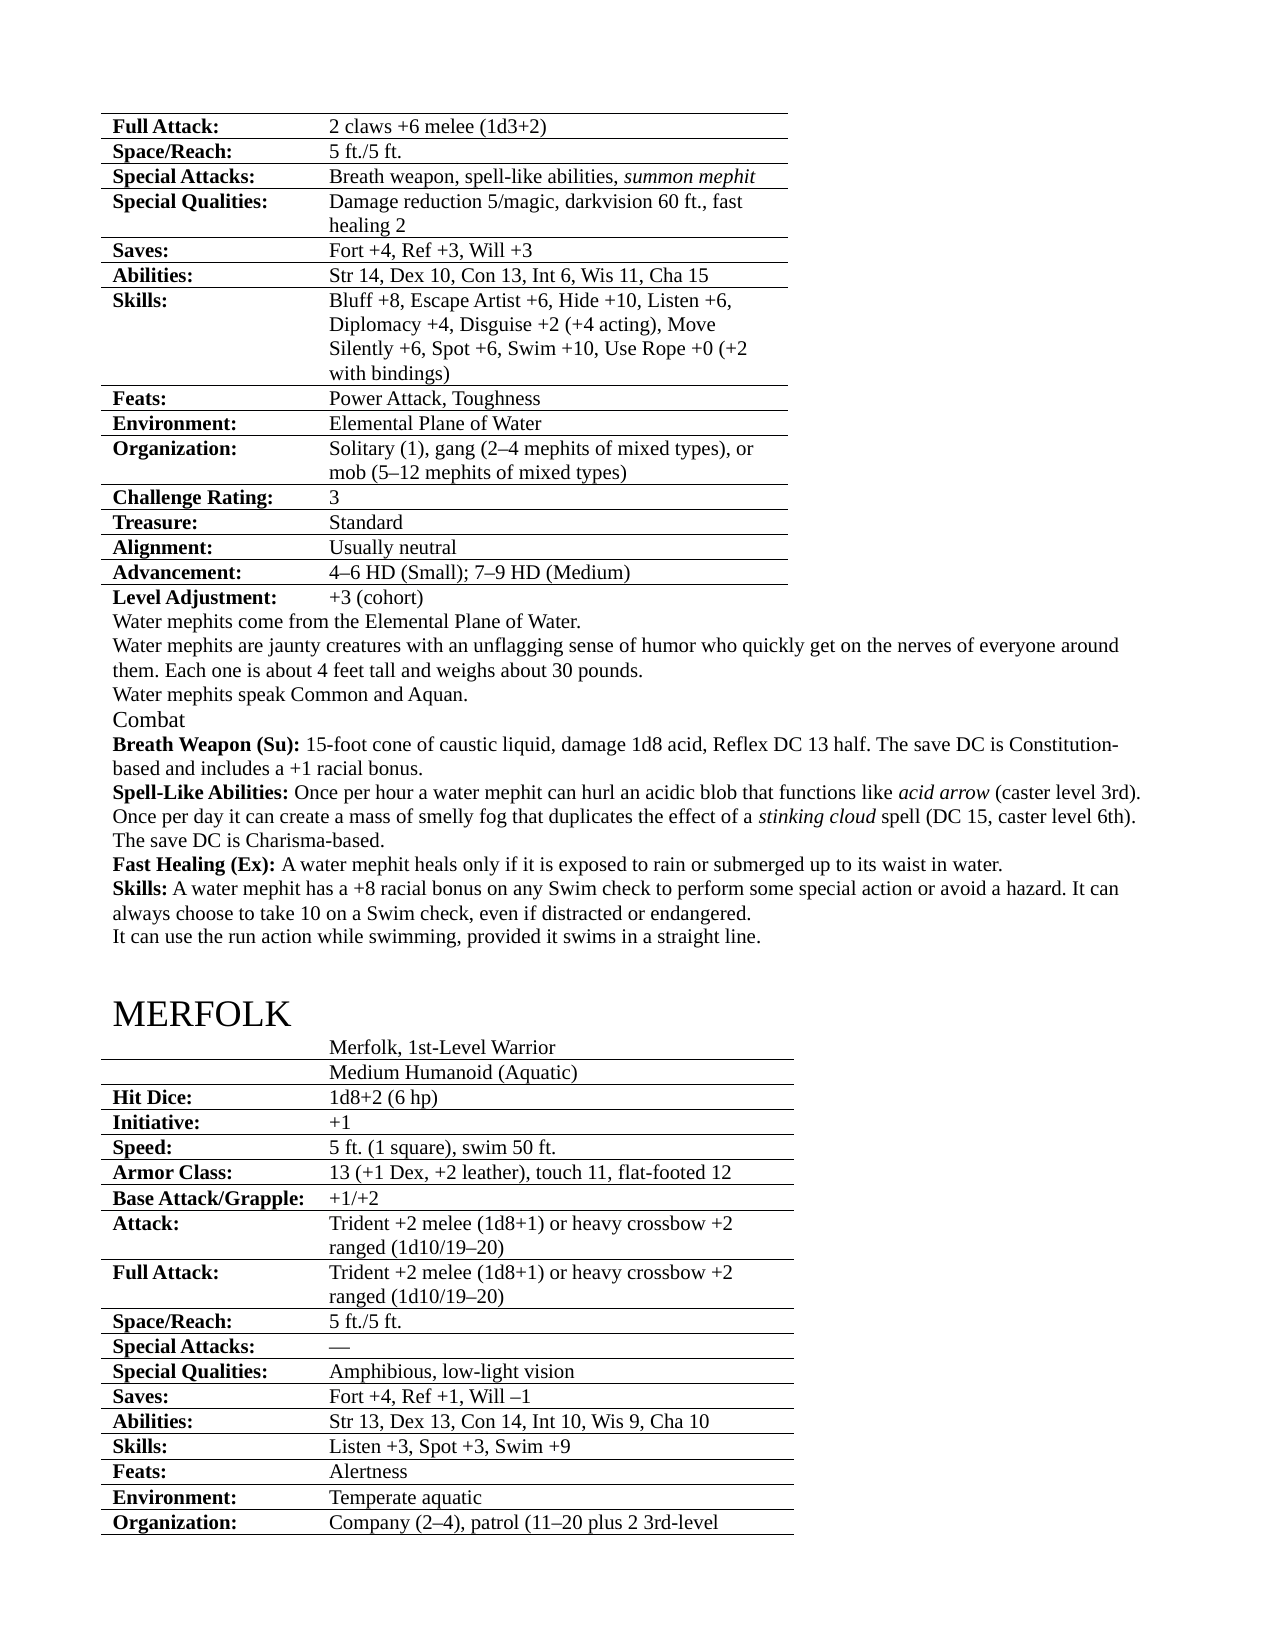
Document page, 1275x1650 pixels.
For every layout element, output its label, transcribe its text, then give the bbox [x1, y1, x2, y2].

table_cell Trident +2 melee (1d8+1) or heavy crossbow +2 ranged (1d10/19–20) [318, 1211, 794, 1259]
table_cell Base Attack/Grapple: [101, 1185, 318, 1209]
table_header Merfolk, 1st-Level Warrior [318, 1035, 794, 1059]
table_cell Initiative: [101, 1110, 318, 1134]
table_cell +3 (cohort) [318, 585, 787, 609]
table_cell Treasure: [101, 510, 318, 534]
table_cell Solitary (1), gang (2–4 mephits of mixed types), or mob (5–12 mephits of mixed types) [318, 436, 787, 484]
table_cell 2 claws +6 melee (1d3+2) [318, 114, 787, 138]
table_cell [101, 1060, 318, 1084]
table_cell Usually neutral [318, 535, 787, 559]
table_cell +1/+2 [318, 1185, 794, 1209]
table_cell Abilities: [101, 263, 318, 287]
table_cell Special Qualities: [101, 189, 318, 237]
table_cell — [318, 1334, 794, 1358]
table_cell Armor Class: [101, 1160, 318, 1184]
table_cell Speed: [101, 1135, 318, 1159]
table_cell Organization: [101, 436, 318, 484]
table_cell Space/Reach: [101, 1309, 318, 1333]
text Spell-Like Abilities: Once per hour a water mephit can hurl an acidic blob that functions like acid arrow (caster level 3rd). Once per day it can create a mass of smelly fog that duplicates the effect of a stinking cloud spell (DC 15, caster level 6th). The save DC is Charisma-based. [112, 780, 1162, 852]
table_cell Attack: [101, 1211, 318, 1259]
table_cell Skills: [101, 288, 318, 384]
text Water mephits are jaunty creatures with an unflagging sense of humor who quickly get on the nerves of everyone around them. Each one is about 4 feet tall and weighs about 30 pounds. [112, 633, 1162, 682]
table_cell Full Attack: [101, 1260, 318, 1308]
table_cell Company (2–4), patrol (11–20 plus 2 3rd-level [318, 1510, 794, 1534]
table_cell Str 13, Dex 13, Con 14, Int 10, Wis 9, Cha 10 [318, 1409, 794, 1433]
text MERFOLK [112, 992, 1162, 1035]
table_cell 5 ft. (1 square), swim 50 ft. [318, 1135, 794, 1159]
table_cell Fort +4, Ref +3, Will +3 [318, 238, 787, 262]
table_cell Environment: [101, 1485, 318, 1509]
table_cell Alignment: [101, 535, 318, 559]
table_cell 5 ft./5 ft. [318, 139, 787, 163]
table_cell Skills: [101, 1434, 318, 1458]
table_cell Saves: [101, 1384, 318, 1408]
table_cell Special Attacks: [101, 1334, 318, 1358]
table_cell Standard [318, 510, 787, 534]
table_cell Feats: [101, 386, 318, 409]
table_cell Trident +2 melee (1d8+1) or heavy crossbow +2 ranged (1d10/19–20) [318, 1260, 794, 1308]
table_cell 4–6 HD (Small); 7–9 HD (Medium) [318, 560, 787, 584]
table_cell Full Attack: [101, 114, 318, 138]
table_cell Power Attack, Toughness [318, 386, 787, 409]
table_cell Feats: [101, 1460, 318, 1483]
table_cell Environment: [101, 411, 318, 435]
table_cell Advancement: [101, 560, 318, 584]
text Combat [112, 706, 1162, 732]
text It can use the run action while swimming, provided it swims in a straight line. [112, 924, 1162, 948]
text Skills: A water mephit has a +8 racial bonus on any Swim check to perform some special action or avoid a hazard. It can always choose to take 10 on a Swim check, even if distracted or endangered. [112, 876, 1162, 924]
table_cell Temperate aquatic [318, 1485, 794, 1509]
table_cell Space/Reach: [101, 139, 318, 163]
table_cell Medium Humanoid (Aquatic) [318, 1060, 794, 1084]
table_cell Elemental Plane of Water [318, 411, 787, 435]
table_cell Fort +4, Ref +1, Will –1 [318, 1384, 794, 1408]
table_cell Saves: [101, 238, 318, 262]
table_cell Str 14, Dex 10, Con 13, Int 6, Wis 11, Cha 15 [318, 263, 787, 287]
table_cell Special Attacks: [101, 164, 318, 188]
table_cell Challenge Rating: [101, 485, 318, 509]
table_cell Damage reduction 5/magic, darkvision 60 ft., fast healing 2 [318, 189, 787, 237]
table_cell Amphibious, low-light vision [318, 1359, 794, 1383]
table_cell Special Qualities: [101, 1359, 318, 1383]
table_cell 1d8+2 (6 hp) [318, 1085, 794, 1109]
table_cell Breath weapon, spell-like abilities, summon mephit [318, 164, 787, 188]
table_cell 3 [318, 485, 787, 509]
table_cell Alertness [318, 1460, 794, 1483]
table_cell Listen +3, Spot +3, Swim +9 [318, 1434, 794, 1458]
table_cell +1 [318, 1110, 794, 1134]
table_cell Level Adjustment: [101, 585, 318, 609]
table_cell 13 (+1 Dex, +2 leather), touch 11, flat-footed 12 [318, 1160, 794, 1184]
table_cell Organization: [101, 1510, 318, 1534]
table_cell Bluff +8, Escape Artist +6, Hide +10, Listen +6, Diplomacy +4, Disguise +2 (+4 acting), Move Silently +6, Spot +6, Swim +10, Use Rope +0 (+2 with bindings) [318, 288, 787, 384]
text Water mephits come from the Elemental Plane of Water. [112, 609, 1162, 633]
table_cell Abilities: [101, 1409, 318, 1433]
text Breath Weapon (Su): 15-foot cone of caustic liquid, damage 1d8 acid, Reflex DC 13 half. The save DC is Constitution-based and includes a +1 racial bonus. [112, 732, 1162, 780]
text Fast Healing (Ex): A water mephit heals only if it is exposed to rain or submerged up to its waist in water. [112, 852, 1162, 876]
table_cell 5 ft./5 ft. [318, 1309, 794, 1333]
table_cell Hit Dice: [101, 1085, 318, 1109]
table_header [101, 1035, 318, 1059]
text Water mephits speak Common and Aquan. [112, 682, 1162, 706]
